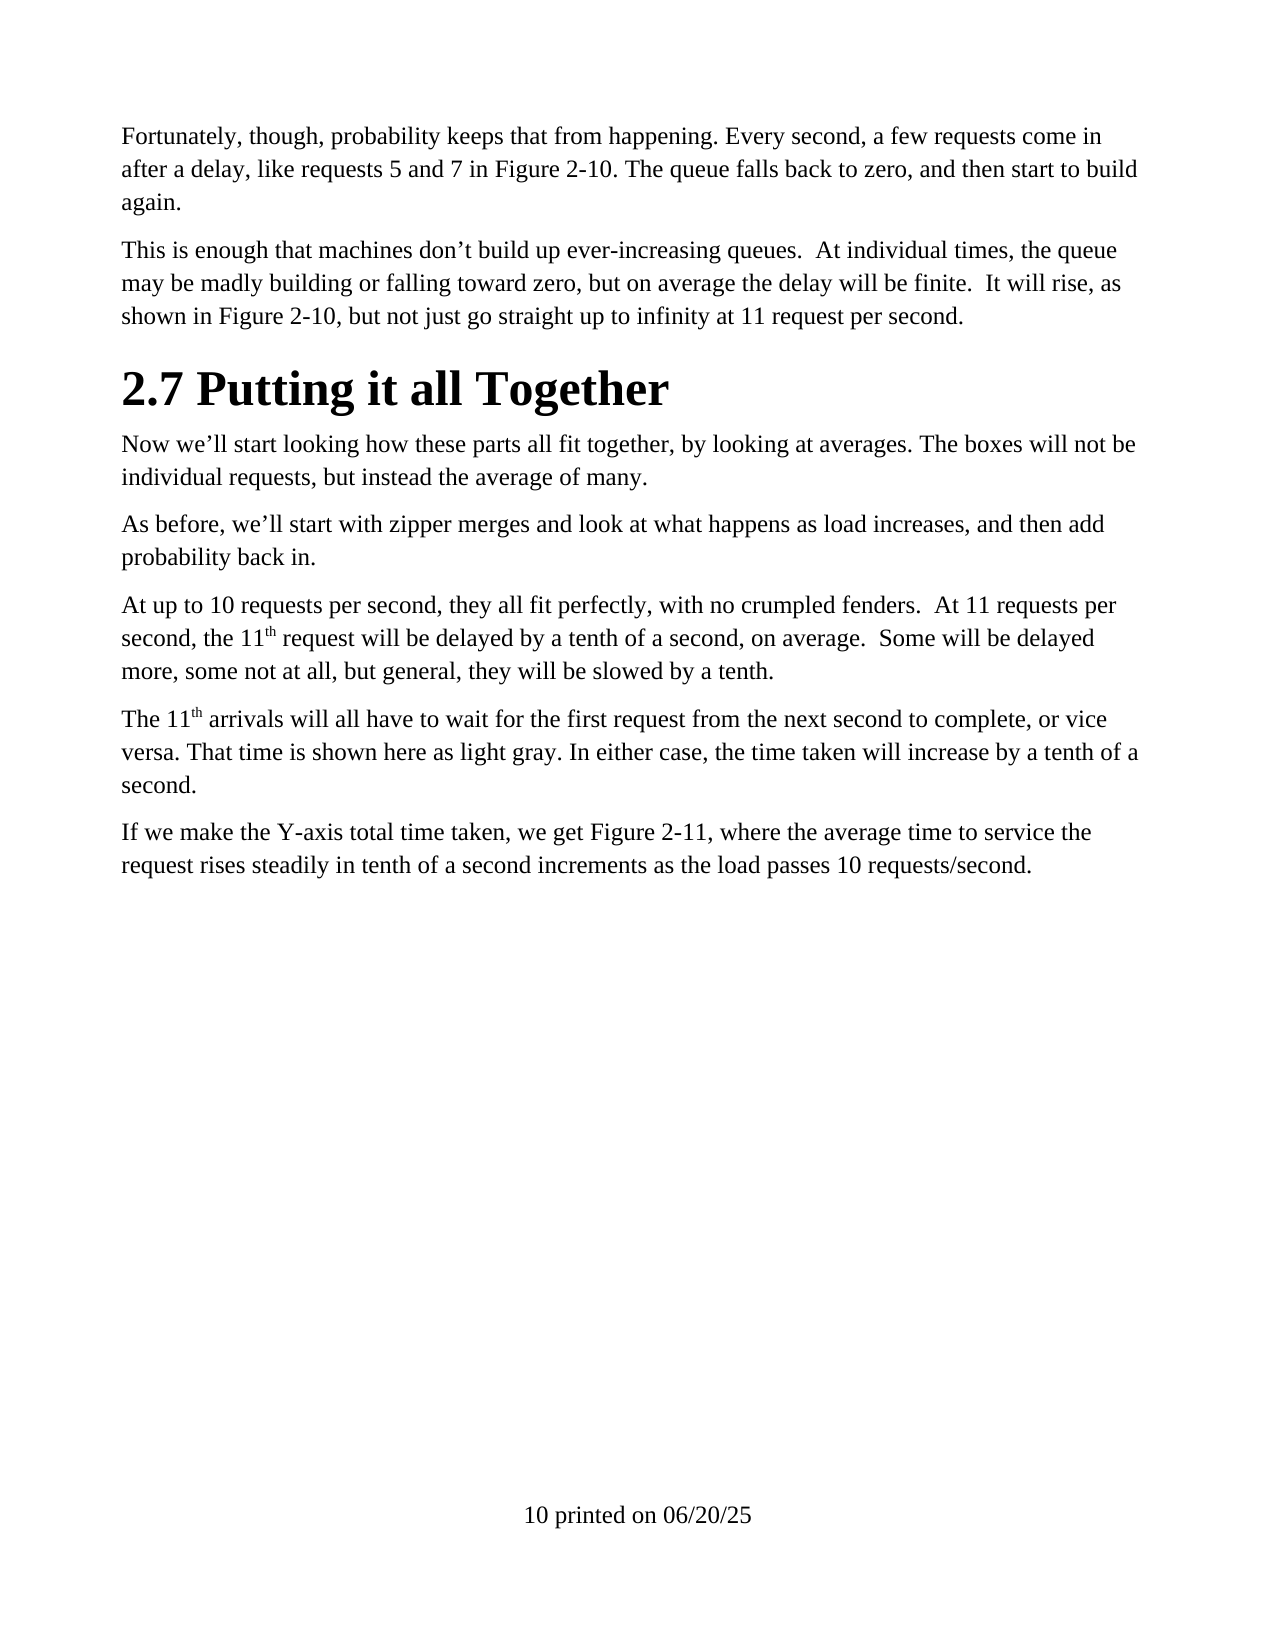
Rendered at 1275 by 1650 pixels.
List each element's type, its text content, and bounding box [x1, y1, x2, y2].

text The 11th arrivals will all have to wait for the first request from the next second to complete, or vice versa. That time is shown here as light gray. In either case, the time taken will increase by a tenth of a second. [121, 704, 1154, 798]
text Fortunately, though, probability keeps that from happening. Every second, a few requests come in after a delay, like requests 5 and 7 in Figure 2-10. The queue falls back to zero, and then start to build again. [121, 121, 1154, 216]
subtitle 2.7 Putting it all Together [121, 359, 1154, 416]
text This is enough that machines don’t build up ever-increasing queues. At individual times, the queue may be madly building or falling toward zero, but on average the delay will be finite. It will rise, as shown in Figure 2-10, but not just go straight up to infinity at 11 request per second. [121, 235, 1154, 329]
text If we make the Y-axis total time taken, we get Figure 2-11, where the average time to service the request rises steadily in tenth of a second increments as the load passes 10 requests/second. [121, 817, 1154, 879]
text At up to 10 requests per second, they all fit perfectly, with no crumpled fenders. At 11 requests per second, the 11th request will be delayed by a tenth of a second, on average. Some will be delayed more, some not at all, but general, they will be slowed by a tenth. [121, 590, 1154, 685]
text Now we’ll start looking how these parts all fit together, by looking at averages. The boxes will not be individual requests, but instead the average of many. [121, 429, 1154, 491]
text As before, we’ll start with zipper merges and look at what happens as load increases, and then add probability back in. [121, 509, 1154, 571]
